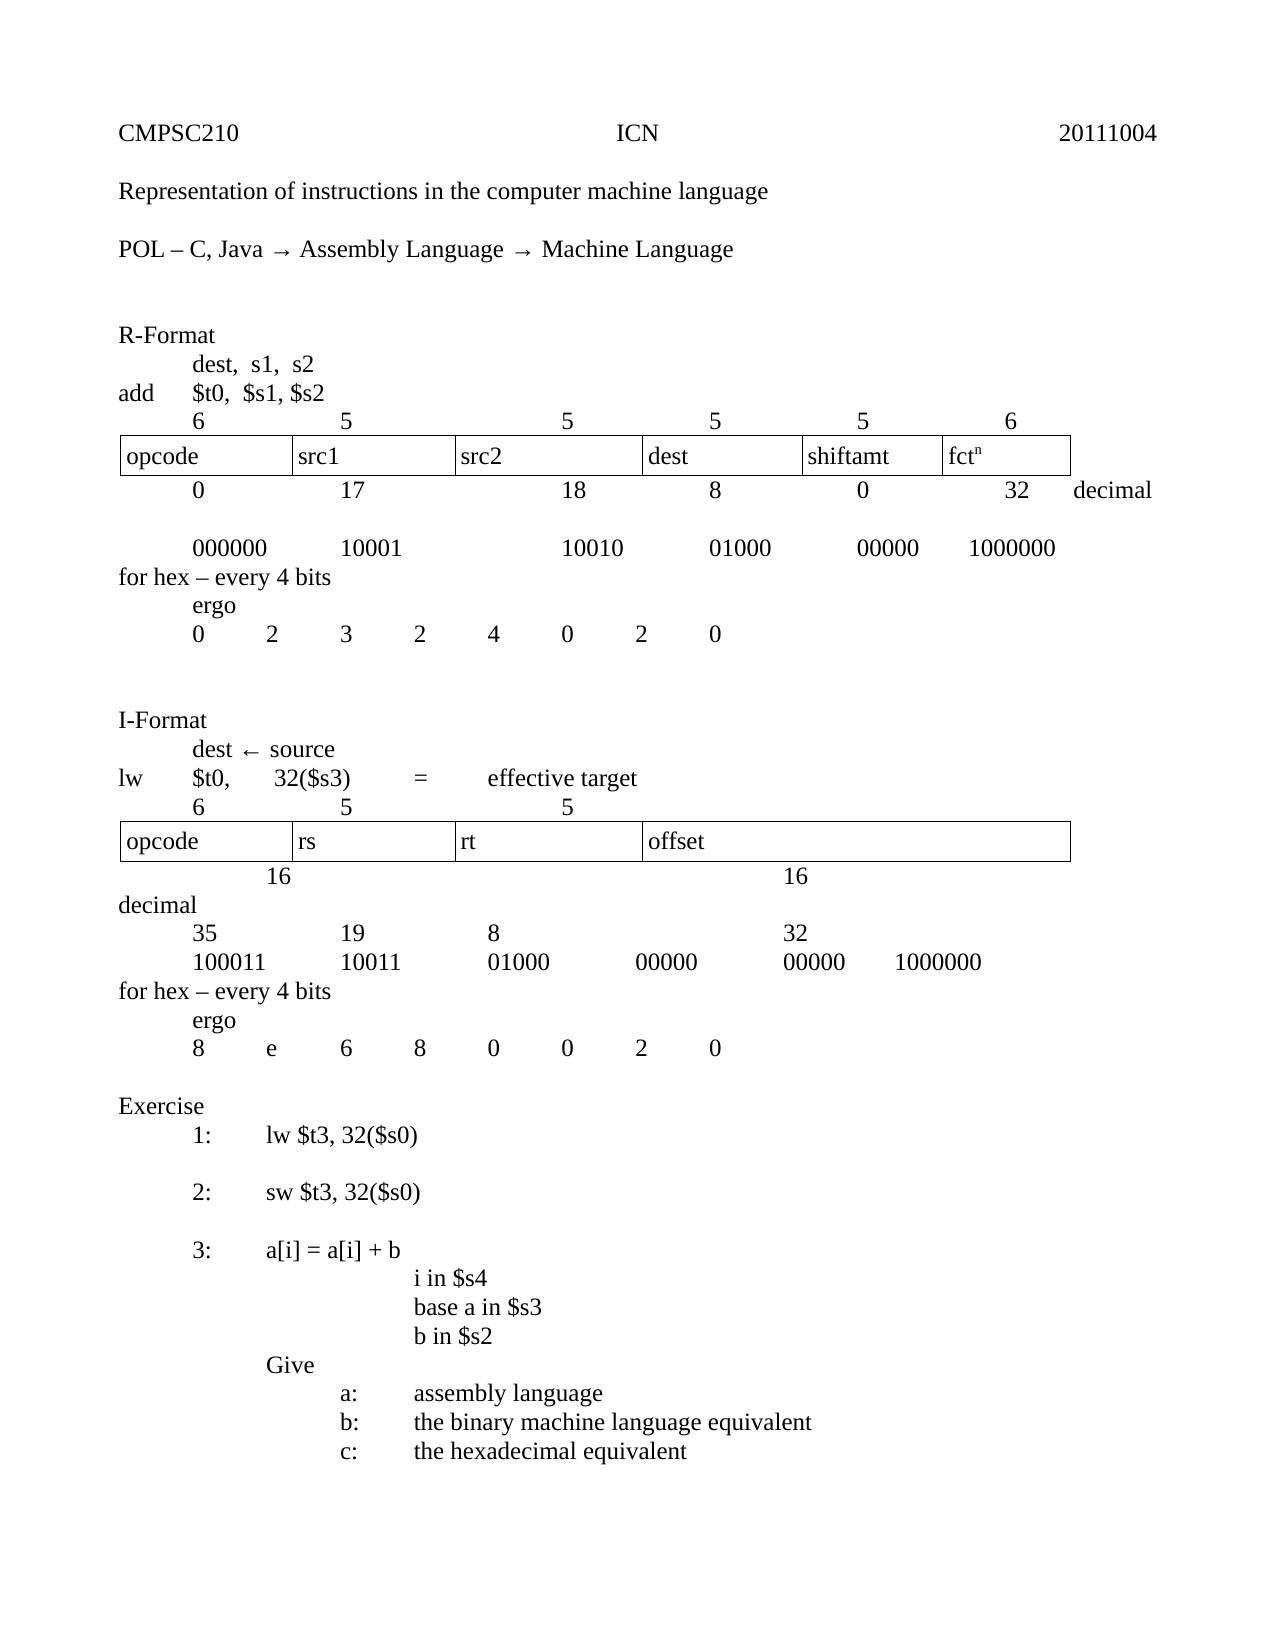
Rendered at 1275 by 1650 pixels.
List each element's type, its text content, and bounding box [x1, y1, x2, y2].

text c: the hexadecimal equivalent [118, 1436, 1157, 1465]
text 2: sw $t3, 32($s0) [118, 1177, 1157, 1206]
text i in $s4 [118, 1263, 1157, 1292]
text 1: lw $t3, 32($s0) [118, 1120, 1157, 1148]
text Representation of instructions in the computer machine language [118, 176, 1157, 205]
text 100011 10011 01000 00000 00000 1000000 [118, 947, 1157, 976]
text 6 5 5 [118, 792, 1157, 821]
text R-Format [118, 320, 1157, 349]
text Give [118, 1350, 1157, 1378]
table_header opcode [121, 822, 292, 861]
table_header opcode [121, 436, 292, 475]
table_header shiftamt [803, 436, 942, 475]
text add $t0, $s1, $s2 [118, 378, 1157, 406]
text 000000 10001 10010 01000 00000 1000000 [118, 533, 1157, 562]
text 3: a[i] = a[i] + b [118, 1235, 1157, 1263]
table_header dest [643, 436, 802, 475]
text 8 e 6 8 0 0 2 0 [118, 1033, 1157, 1062]
table_header rs [293, 822, 455, 861]
text 6 5 5 5 5 6 [118, 406, 1157, 435]
text b in $s2 [118, 1321, 1157, 1350]
text 35 19 8 32 [118, 918, 1157, 947]
text lw $t0, 32($s3) = effective target [118, 763, 1157, 792]
text ergo [118, 1005, 1157, 1033]
text 0 17 18 8 0 32 decimal [118, 476, 1157, 504]
text 16 16 decimal [118, 861, 1157, 918]
text a: assembly language [118, 1378, 1157, 1407]
text POL – C, Java → Assembly Language → Machine Language [118, 234, 1157, 263]
text 0 2 3 2 4 0 2 0 [118, 619, 1157, 648]
text dest, s1, s2 [118, 349, 1157, 378]
table_header rt [456, 822, 642, 861]
text for hex – every 4 bits [118, 562, 1157, 591]
text b: the binary machine language equivalent [118, 1407, 1157, 1436]
table_header fctn [943, 436, 1070, 475]
text I-Format [118, 706, 1157, 734]
text dest ← source [118, 734, 1157, 763]
table_header src1 [293, 436, 455, 475]
table_header src2 [456, 436, 642, 475]
table_header offset [643, 822, 1070, 861]
text ergo [118, 591, 1157, 619]
text for hex – every 4 bits [118, 976, 1157, 1005]
text base a in $s3 [118, 1292, 1157, 1321]
text Exercise [118, 1091, 1157, 1120]
